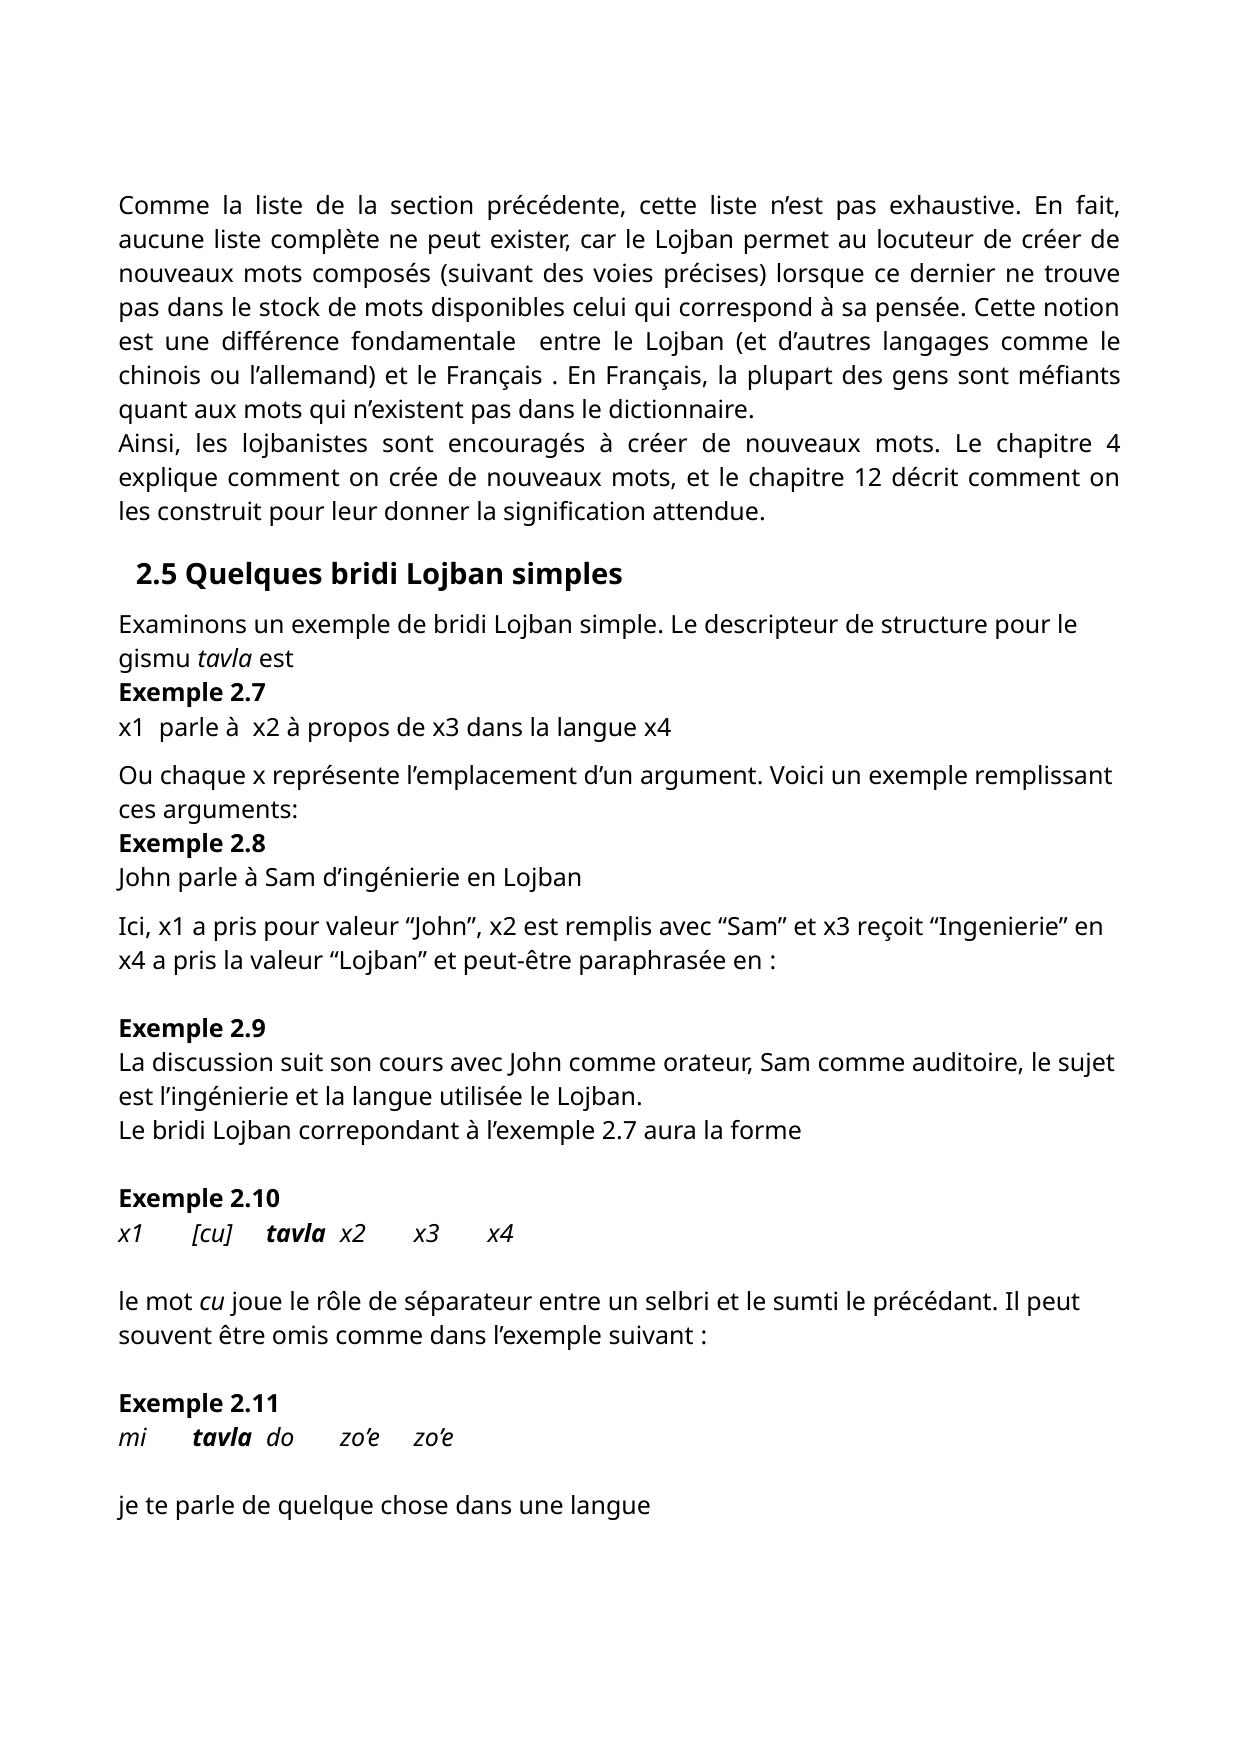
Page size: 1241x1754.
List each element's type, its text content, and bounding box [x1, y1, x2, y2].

text Ainsi, les lojbanistes sont encouragés à créer de nouveaux mots. Le chapitre 4 explique comment on crée de nouveaux mots, et le chapitre 12 décrit comment on les construit pour leur donner la signification attendue. [118, 426, 1122, 528]
subtitle 2.5 Quelques bridi Lojban simples [118, 549, 1122, 594]
text Ici, x1 a pris pour valeur “John”, x2 est remplis avec “Sam” et x3 reçoit “Ingenierie” en x4 a pris la valeur “Lojban” et peut-être paraphrasée en : [118, 909, 1122, 977]
text je te parle de quelque chose dans une langue [118, 1488, 1122, 1522]
text Exemple 2.11 [118, 1386, 1122, 1419]
text Le bridi Lojban correpondant à l’exemple 2.7 aura la forme [118, 1113, 1122, 1147]
text Exemple 2.10 x1 [cu] tavla x2 x3 x4 [118, 1181, 1122, 1249]
text Comme la liste de la section précédente, cette liste n’est pas exhaustive. En fait, aucune liste complète ne peut exister, car le Lojban permet au locuteur de créer de nouveaux mots composés (suivant des voies précises) lorsque ce dernier ne trouve pas dans le stock de mots disponibles celui qui correspond à sa pensée. Cette notion est une différence fondamentale entre le Lojban (et d’autres langages comme le chinois ou l’allemand) et le Français . En Français, la plupart des gens sont méfiants quant aux mots qui n’existent pas dans le dictionnaire. [118, 187, 1122, 426]
text Exemple 2.8 John parle à Sam d’ingénierie en Lojban [118, 826, 1122, 894]
text La discussion suit son cours avec John comme orateur, Sam comme auditoire, le sujet est l’ingénierie et la langue utilisée le Lojban. [118, 1045, 1122, 1113]
text Examinons un exemple de bridi Lojban simple. Le descripteur de structure pour le gismu tavla est [118, 607, 1122, 675]
text le mot cu joue le rôle de séparateur entre un selbri et le sumti le précédant. Il peut souvent être omis comme dans l’exemple suivant : [118, 1283, 1122, 1351]
text Exemple 2.7 x1 parle à x2 à propos de x3 dans la langue x4 [118, 675, 1122, 743]
text mi tavla do zo’e zo’e [118, 1419, 1122, 1454]
text Ou chaque x représente l’emplacement d’un argument. Voici un exemple remplissant ces arguments: [118, 758, 1122, 826]
text Exemple 2.9 [118, 1011, 1122, 1045]
